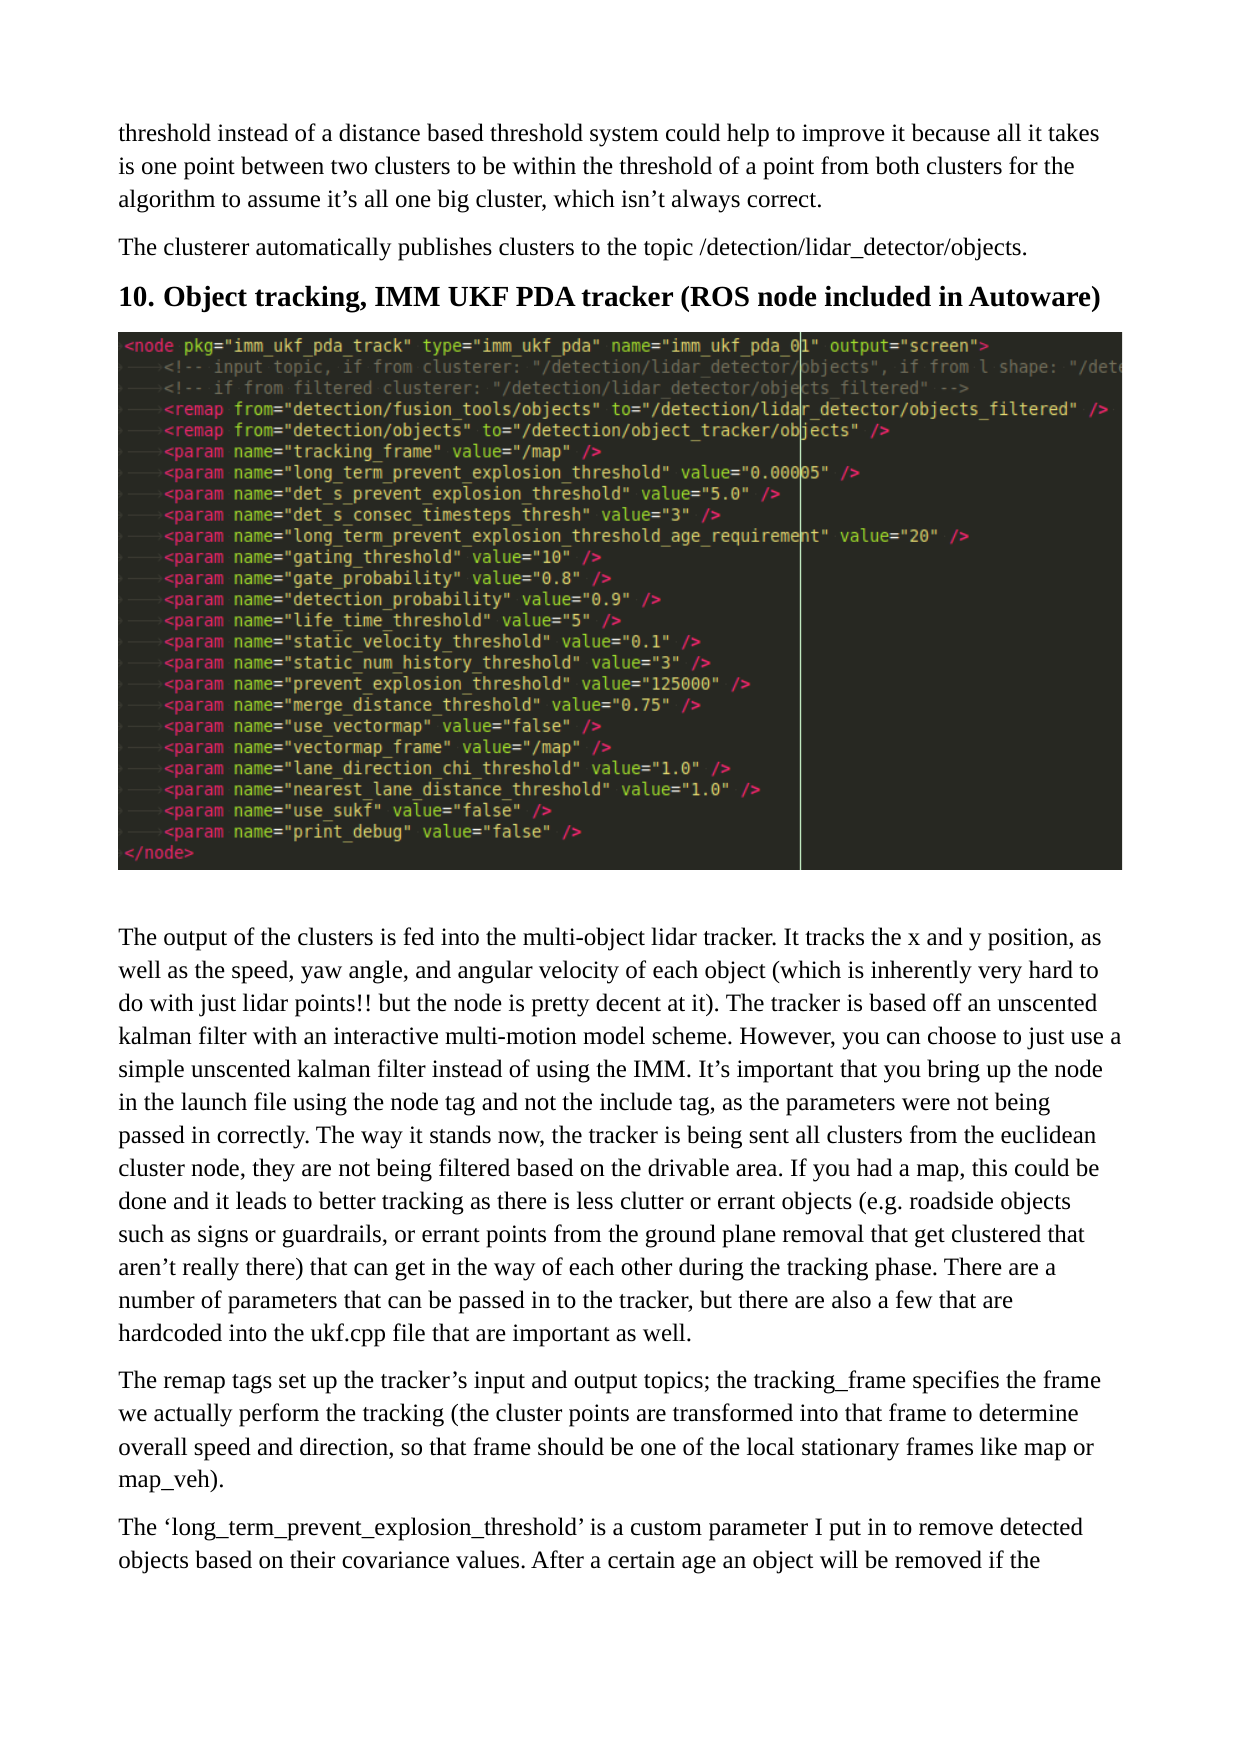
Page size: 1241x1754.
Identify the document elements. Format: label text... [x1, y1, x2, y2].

list Object tracking, IMM UKF PDA tracker (ROS node included in Autoware) [118, 279, 1122, 313]
picture [118, 332, 1123, 870]
text threshold instead of a distance based threshold system could help to improve it because all it takes is one point between two clusters to be within the threshold of a point from both clusters for the algorithm to assume it’s all one big cluster, which isn’t always correct. [118, 118, 1122, 213]
text The remap tags set up the tracker’s input and output topics; the tracking_frame specifies the frame we actually perform the tracking (the cluster points are transformed into that frame to determine overall speed and direction, so that frame should be one of the local stationary frames like map or map_veh). [118, 1366, 1122, 1493]
text The clusterer automatically publishes clusters to the topic /detection/lidar_detector/objects. [118, 232, 1122, 261]
text The output of the clusters is fed into the multi-object lidar tracker. It tracks the x and y position, as well as the speed, yaw angle, and angular velocity of each object (which is inherently very hard to do with just lidar points!! but the node is pretty decent at it). The tracker is based off an unscented kalman filter with an interactive multi-motion model scheme. However, you can choose to just use a simple unscented kalman filter instead of using the IMM. It’s important that you bring up the node in the launch file using the node tag and not the include tag, as the parameters were not being passed in correctly. The way it stands now, the tracker is being sent all clusters from the euclidean cluster node, they are not being filtered based on the drivable area. If you had a map, this could be done and it leads to better tracking as there is less clutter or errant objects (e.g. roadside objects such as signs or guardrails, or errant points from the ground plane removal that get clustered that aren’t really there) that can get in the way of each other during the tracking phase. There are a number of parameters that can be passed in to the tracker, but there are also a few that are hardcoded into the ukf.cpp file that are important as well. [118, 922, 1122, 1347]
text The ‘long_term_prevent_explosion_threshold’ is a custom parameter I put in to remove detected objects based on their covariance values. After a certain age an object will be removed if the [118, 1512, 1122, 1574]
